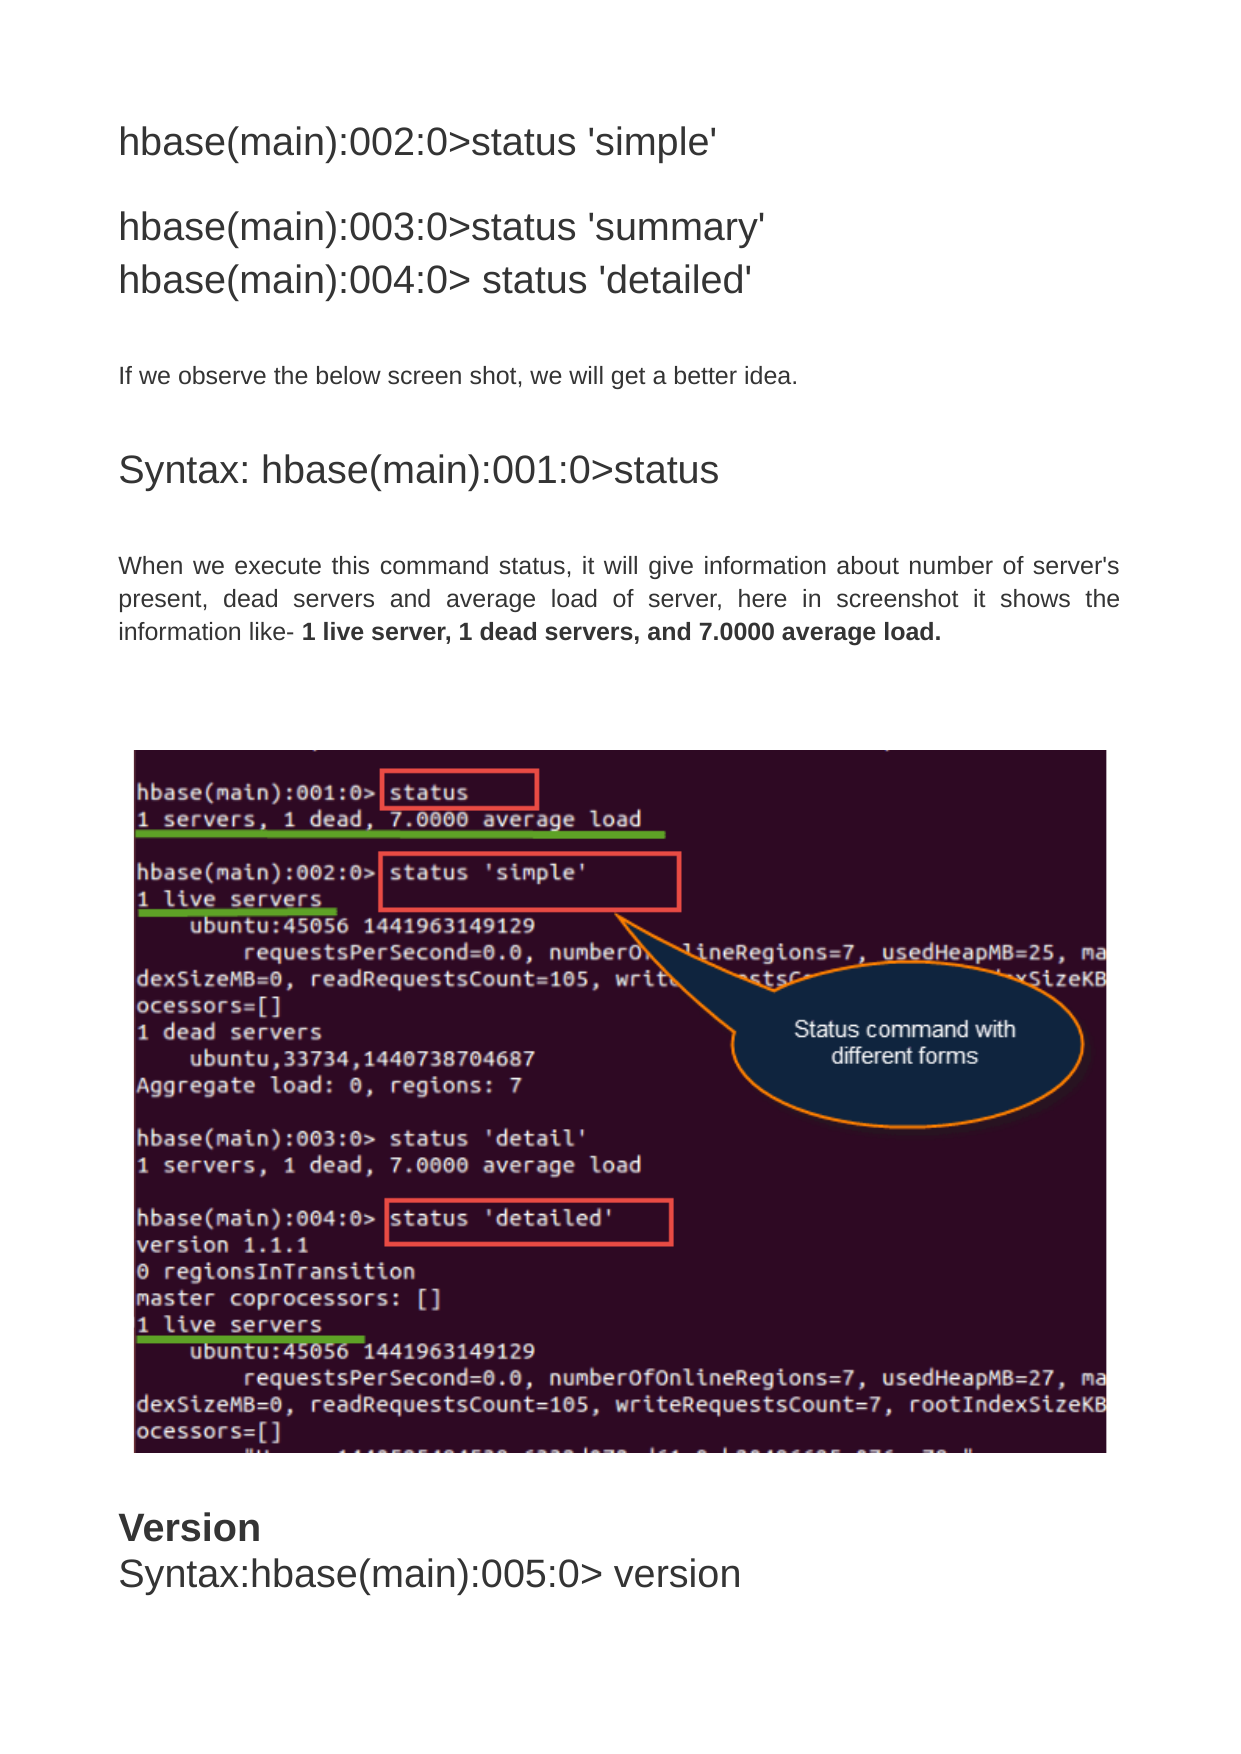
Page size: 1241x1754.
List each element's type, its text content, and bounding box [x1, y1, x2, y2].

text If we observe the below screen shot, we will get a better idea. [118, 361, 1122, 389]
text Version [118, 1504, 1122, 1550]
text Syntax: hbase(main):001:0>status [118, 446, 1122, 492]
text When we execute this command status, it will give information about number of server's present, dead servers and average load of server, here in screenshot it shows the information like- 1 live server, 1 dead servers, and 7.0000 average load. [118, 551, 1122, 646]
text hbase(main):004:0> status 'detailed' [118, 256, 1122, 302]
text hbase(main):002:0>status 'simple' [118, 118, 1122, 164]
text Syntax:hbase(main):005:0> version [118, 1550, 1122, 1596]
picture [133, 750, 1107, 1453]
text hbase(main):003:0>status 'summary' [118, 203, 1122, 249]
